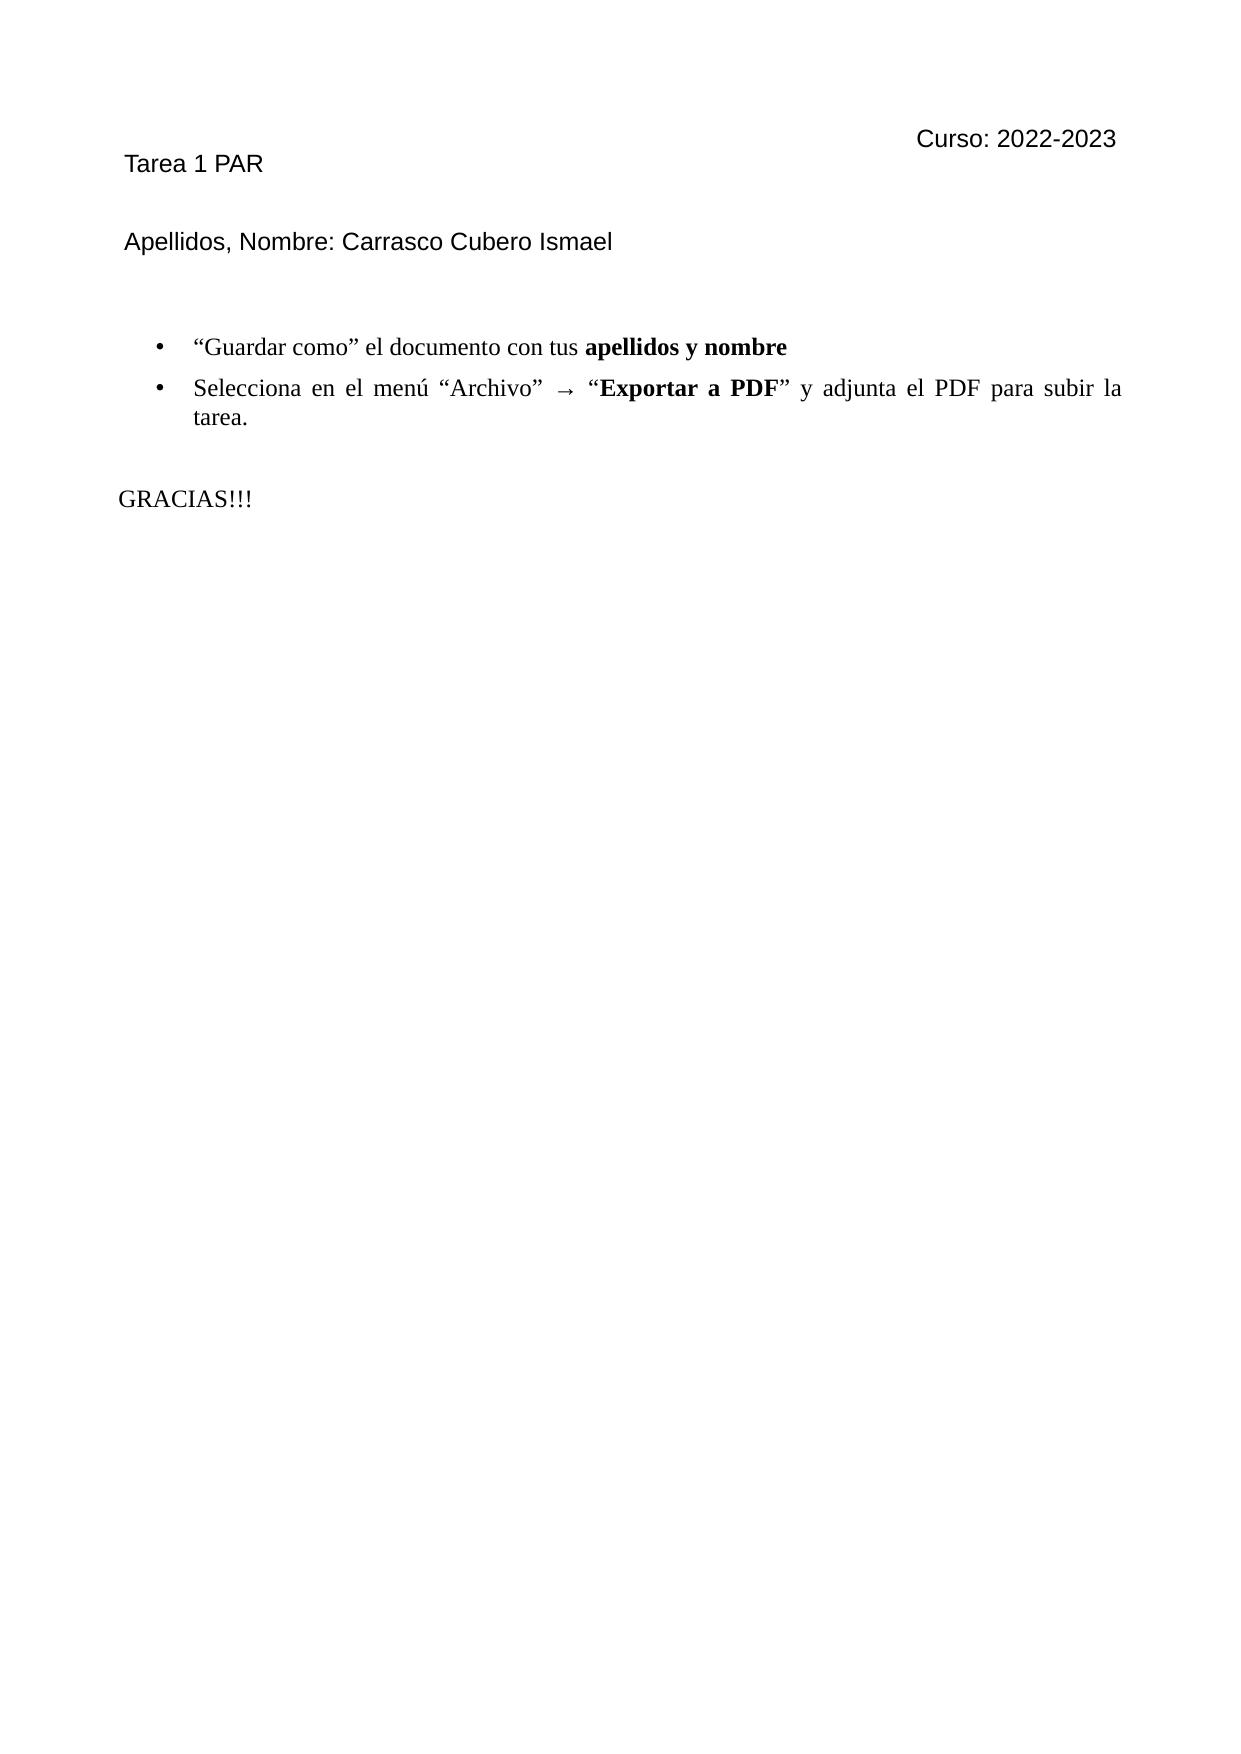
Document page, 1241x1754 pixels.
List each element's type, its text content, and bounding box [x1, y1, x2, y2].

list Selecciona en el menú “Archivo” → “Exportar a PDF” y adjunta el PDF para subir la tarea. [156, 373, 1122, 431]
list “Guardar como” el documento con tus apellidos y nombre [156, 332, 1122, 361]
text GRACIAS!!! [118, 484, 1122, 513]
